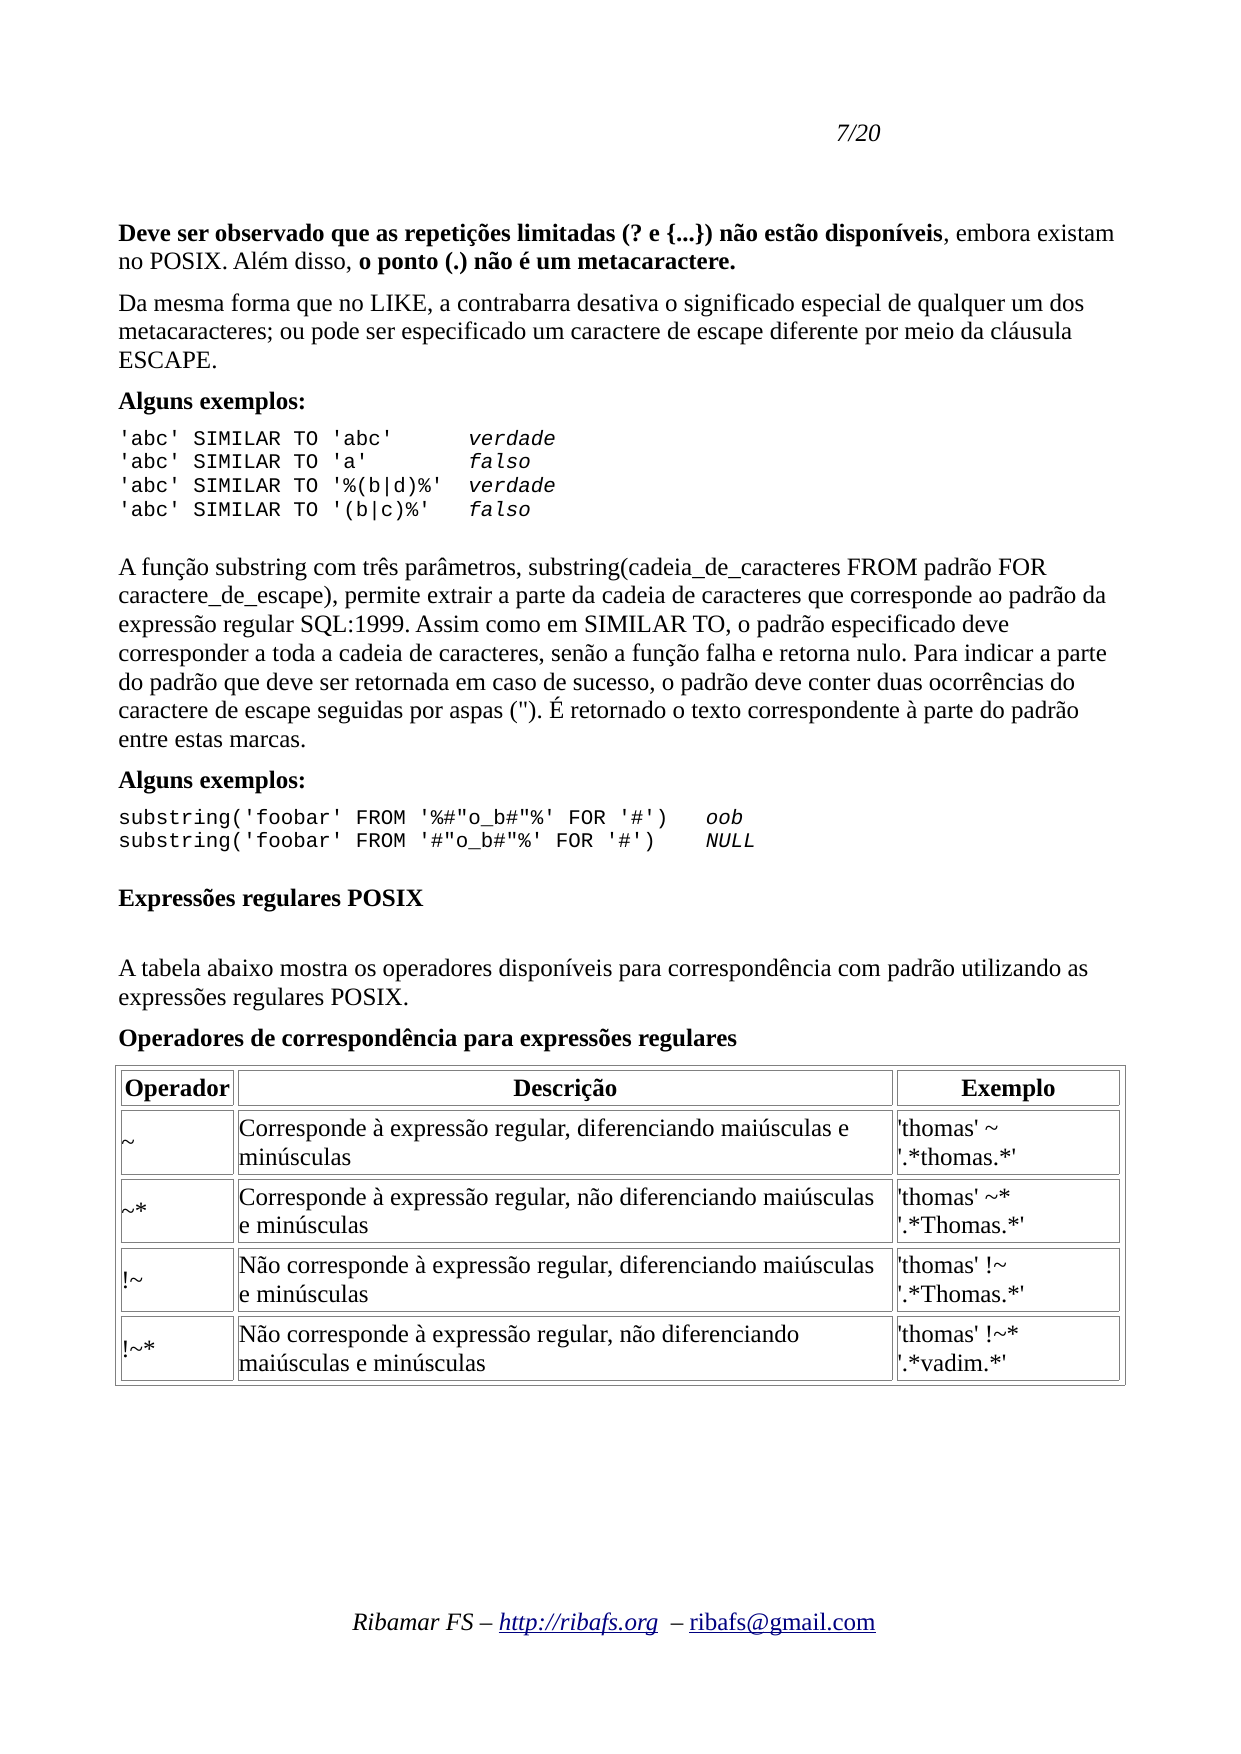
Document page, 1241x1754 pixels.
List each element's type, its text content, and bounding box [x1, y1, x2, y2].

table_header Descrição [236, 1066, 894, 1105]
table_header Exemplo [894, 1066, 1122, 1105]
table_cell 'thomas' !~* '.*vadim.*' [894, 1311, 1122, 1380]
table_cell 'thomas' !~ '.*Thomas.*' [894, 1242, 1122, 1311]
text Expressões regulares POSIX [118, 883, 1122, 912]
table_cell ~* [118, 1174, 236, 1242]
table_header Operador [118, 1066, 236, 1105]
table_cell !~ [118, 1242, 236, 1311]
text substring('foobar' FROM '#"o_b#"%' FOR '#') NULL [118, 830, 1122, 854]
text Alguns exemplos: [118, 765, 1122, 794]
table_cell 'thomas' ~ '.*thomas.*' [894, 1105, 1122, 1173]
table_cell Não corresponde à expressão regular, não diferenciando maiúsculas e minúsculas [236, 1311, 894, 1380]
table_cell !~* [118, 1311, 236, 1380]
table_cell Não corresponde à expressão regular, diferenciando maiúsculas e minúsculas [236, 1242, 894, 1311]
table_cell Corresponde à expressão regular, diferenciando maiúsculas e minúsculas [236, 1105, 894, 1173]
text Alguns exemplos: [118, 386, 1122, 415]
table_cell ~ [118, 1105, 236, 1173]
text Operadores de correspondência para expressões regulares [118, 1023, 1122, 1052]
text 'abc' SIMILAR TO '(b|c)%' falso [118, 498, 1122, 522]
table_cell 'thomas' ~* '.*Thomas.*' [894, 1174, 1122, 1242]
text 'abc' SIMILAR TO 'a' falso [118, 451, 1122, 475]
text 'abc' SIMILAR TO '%(b|d)%' verdade [118, 475, 1122, 498]
text A tabela abaixo mostra os operadores disponíveis para correspondência com padrão utilizando as expressões regulares POSIX. [118, 953, 1122, 1011]
text A função substring com três parâmetros, substring(cadeia_de_caracteres FROM padrão FOR caractere_de_escape), permite extrair a parte da cadeia de caracteres que corresponde ao padrão da expressão regular SQL:1999. Assim como em SIMILAR TO, o padrão especificado deve corresponder a toda a cadeia de caracteres, senão a função falha e retorna nulo. Para indicar a parte do padrão que deve ser retornada em caso de sucesso, o padrão deve conter duas ocorrências do caractere de escape seguidas por aspas ("). É retornado o texto correspondente à parte do padrão entre estas marcas. [118, 552, 1122, 753]
text Deve ser observado que as repetições limitadas (? e {...}) não estão disponíveis, embora existam no POSIX. Além disso, o ponto (.) não é um metacaractere. [118, 218, 1122, 275]
text 'abc' SIMILAR TO 'abc' verdade [118, 428, 1122, 451]
text Da mesma forma que no LIKE, a contrabarra desativa o significado especial de qualquer um dos metacaracteres; ou pode ser especificado um caractere de escape diferente por meio da cláusula ESCAPE. [118, 288, 1122, 374]
table_cell Corresponde à expressão regular, não diferenciando maiúsculas e minúsculas [236, 1174, 894, 1242]
text substring('foobar' FROM '%#"o_b#"%' FOR '#') oob [118, 807, 1122, 830]
